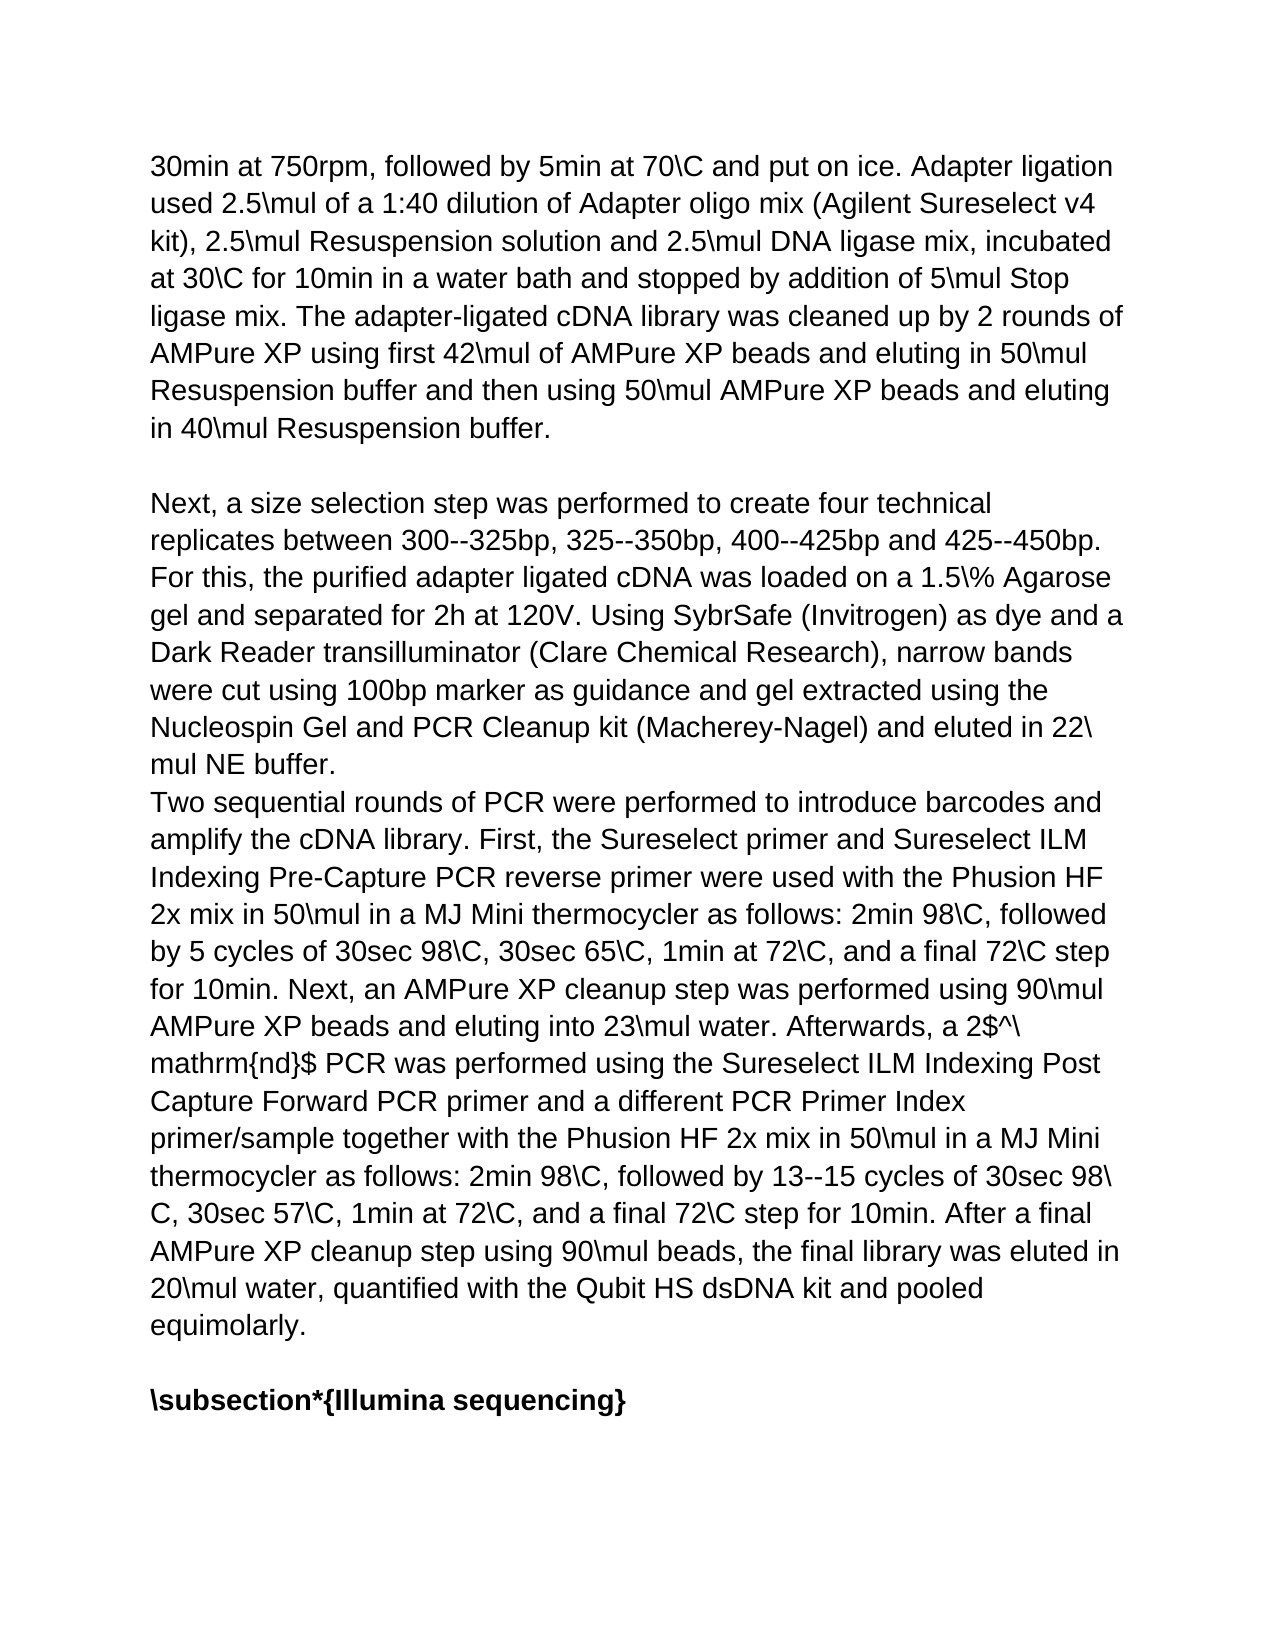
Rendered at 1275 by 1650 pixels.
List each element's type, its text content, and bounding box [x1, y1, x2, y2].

text Two sequential rounds of PCR were performed to introduce barcodes and amplify the cDNA library. First, the Sureselect primer and Sureselect ILM Indexing Pre-Capture PCR reverse primer were used with the Phusion HF 2x mix in 50\mul in a MJ Mini thermocycler as follows: 2min 98\C, followed by 5 cycles of 30sec 98\C, 30sec 65\C, 1min at 72\C, and a final 72\C step for 10min. Next, an AMPure XP cleanup step was performed using 90\mul AMPure XP beads and eluting into 23\mul water. Afterwards, a 2$^\mathrm{nd}$ PCR was performed using the Sureselect ILM Indexing Post Capture Forward PCR primer and a different PCR Primer Index primer/sample together with the Phusion HF 2x mix in 50\mul in a MJ Mini thermocycler as follows: 2min 98\C, followed by 13--15 cycles of 30sec 98\C, 30sec 57\C, 1min at 72\C, and a final 72\C step for 10min. After a final AMPure XP cleanup step using 90\mul beads, the final library was eluted in 20\mul water, quantified with the Qubit HS dsDNA kit and pooled equimolarly. [150, 786, 1125, 1342]
text 30min at 750rpm, followed by 5min at 70\C and put on ice. Adapter ligation used 2.5\mul of a 1:40 dilution of Adapter oligo mix (Agilent Sureselect v4 kit), 2.5\mul Resuspension solution and 2.5\mul DNA ligase mix, incubated at 30\C for 10min in a water bath and stopped by addition of 5\mul Stop ligase mix. The adapter-ligated cDNA library was cleaned up by 2 rounds of AMPure XP using first 42\mul of AMPure XP beads and eluting in 50\mul Resuspension buffer and then using 50\mul AMPure XP beads and eluting in 40\mul Resuspension buffer. [150, 150, 1125, 444]
text \subsection*{Illumina sequencing} [150, 1384, 1125, 1417]
text Next, a size selection step was performed to create four technical replicates between 300--325bp, 325--350bp, 400--425bp and 425--450bp. For this, the purified adapter ligated cDNA was loaded on a 1.5\% Agarose gel and separated for 2h at 120V. Using SybrSafe (Invitrogen) as dye and a Dark Reader transilluminator (Clare Chemical Research), narrow bands were cut using 100bp marker as guidance and gel extracted using the Nucleospin Gel and PCR Cleanup kit (Macherey-Nagel) and eluted in 22\mul NE buffer. [150, 487, 1125, 781]
